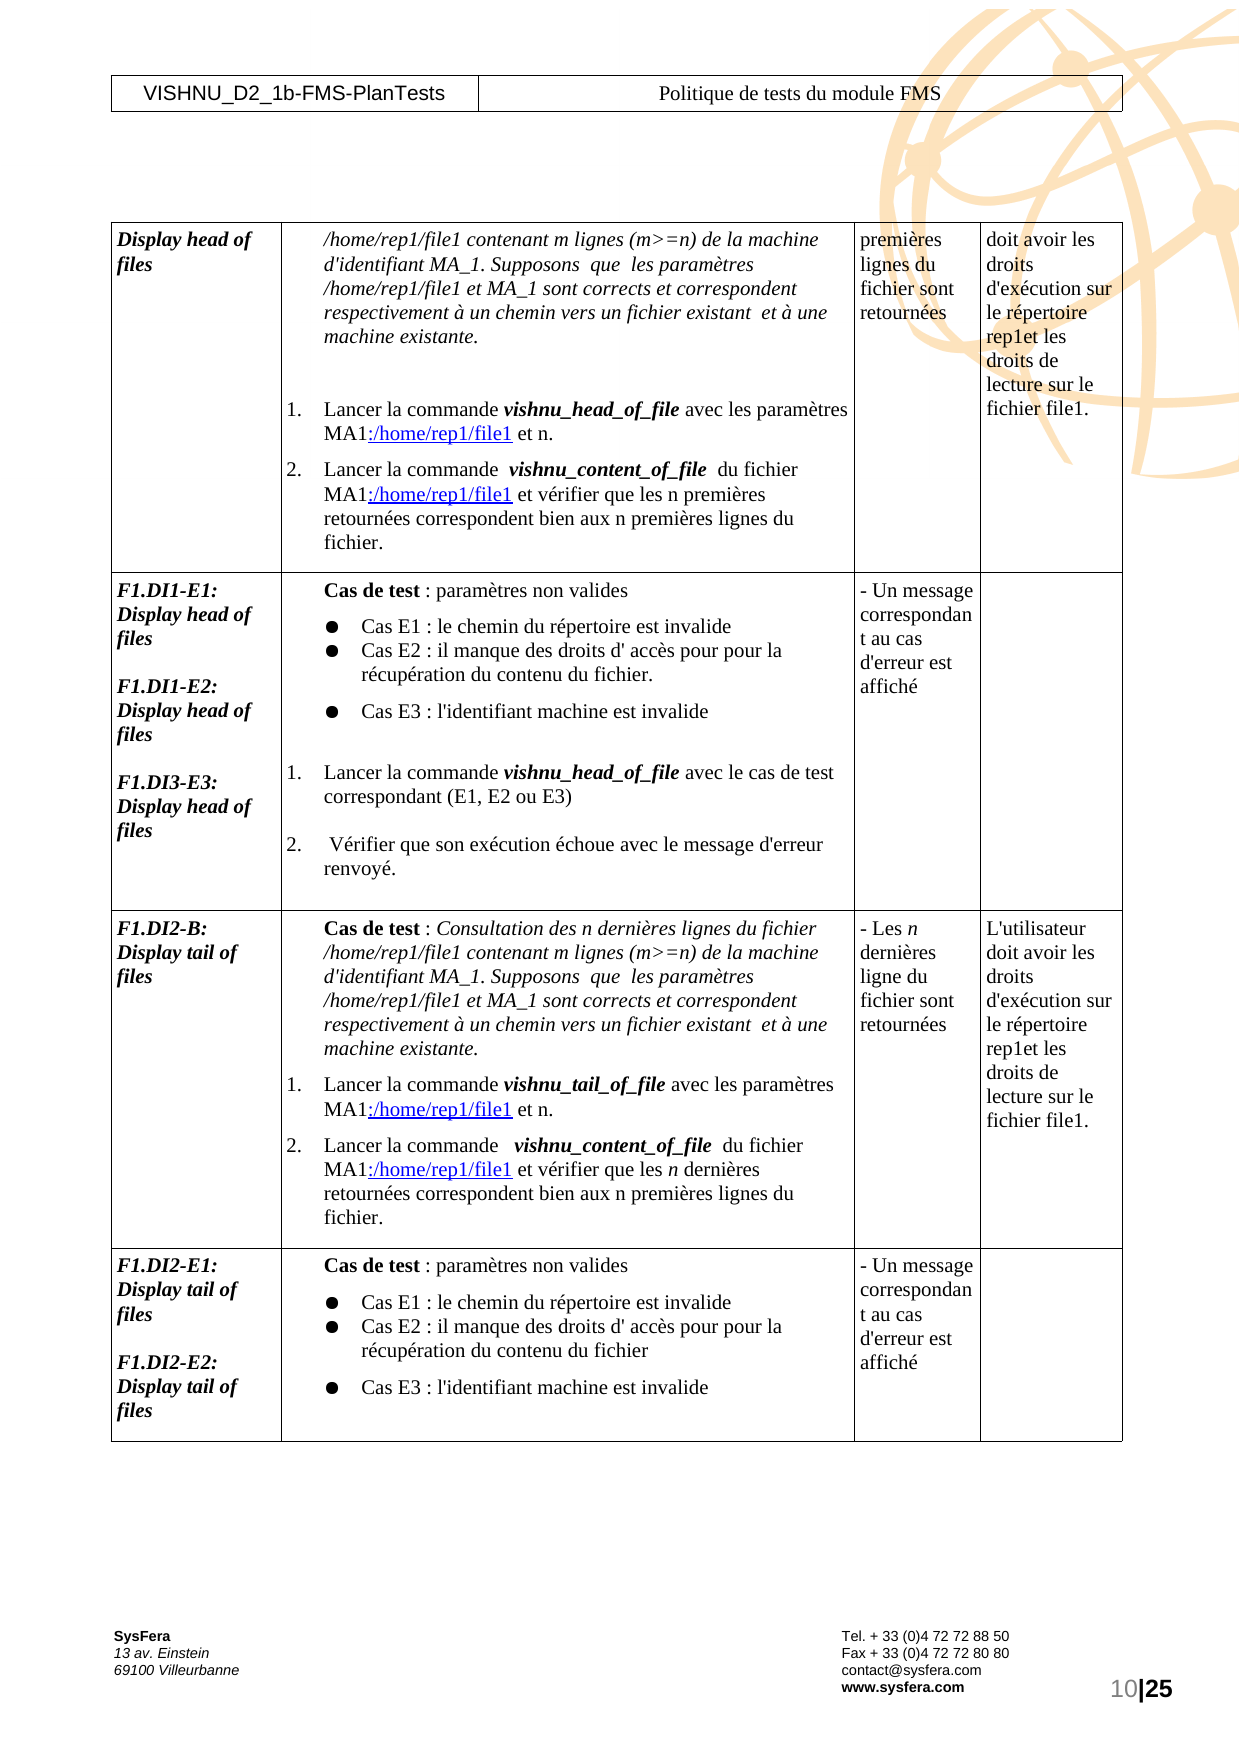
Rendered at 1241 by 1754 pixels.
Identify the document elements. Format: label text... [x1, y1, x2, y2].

table_cell Cas de test : Consultation des n dernières lignes du fichier /home/rep1/file1 contenant m lignes (m>=n) de la machine d'identifiant MA_1. Supposons que les paramètres /home/rep1/file1 et MA_1 sont corrects et correspondent respectivement à un chemin vers un fichier existant et à une machine existante. Lancer la commande vishnu_tail_of_file avec les paramètres MA1:/home/rep1/file1 et n. Lancer la commande vishnu_content_of_file du fichier MA1:/home/rep1/file1 et vérifier que les n dernières retournées correspondent bien aux n premières lignes du fichier. [282, 911, 854, 1247]
table_cell - Les n premières lignes du fichier sont retournées [855, 481, 980, 572]
table_cell Cas de test : paramètres non valides Cas E1 : le chemin du répertoire est invalide Cas E2 : il manque des droits d' accès pour pour la récupération du contenu du fichier. Cas E3 : l'identifiant machine est invalide Lancer la commande vishnu_head_of_file avec le cas de test correspondant (E1, E2 ou E3) Vérifier que son exécution échoue avec le message d'erreur renvoyé. [282, 573, 854, 910]
table_cell - Un message correspondant au cas d'erreur est affiché [855, 573, 980, 910]
table_cell F1.DI2-E1: Display tail of files F1.DI2-E2: Display tail of files F1.DI2-E3: Display tail of files [112, 1249, 281, 1441]
table_cell F1.DI1-B: Display head of files [112, 481, 281, 572]
table_cell Cas de test : paramètres non valides Cas E1 : le chemin du répertoire est invalide Cas E2 : il manque des droits d' accès pour pour la récupération du contenu du fichier Cas E3 : l'identifiant machine est invalide Lancer la commande vishnu_tail_of_file avec le cas de test correspondant (E1, E2 ou E3) Vérifier que son exécution échoue avec le message d'erreur renvoyé. [282, 1249, 854, 1441]
table_cell Cas de test : Consultation des n premières lignes du fichier /home/rep1/file1 contenant m lignes (m>=n) de la machine d'identifiant MA_1. Supposons que les paramètres /home/rep1/file1 et MA_1 sont corrects et correspondent respectivement à un chemin vers un fichier existant et à une machine existante. Lancer la commande vishnu_head_of_file avec les paramètres MA1:/home/rep1/file1 et n. Lancer la commande vishnu_content_of_file du fichier MA1:/home/rep1/file1 et vérifier que les n premières retournées correspondent bien aux n premières lignes du fichier. [282, 481, 854, 572]
table_cell [981, 1249, 1122, 1441]
table_cell F1.DI1-E1: Display head of files F1.DI1-E2: Display head of files F1.DI3-E3: Display head of files [112, 573, 281, 910]
table_cell L'utilisateur doit avoir les droits d'exécution sur le répertoire rep1et les droits de lecture sur le fichier file1. [981, 481, 1122, 572]
table_cell L'utilisateur doit avoir les droits d'exécution sur le répertoire rep1et les droits de lecture sur le fichier file1. [981, 911, 1122, 1247]
table_cell [981, 573, 1122, 910]
picture [1, 9, 1239, 479]
table_cell F1.DI2-B: Display tail of files [112, 911, 281, 1247]
table_cell - Un message correspondant au cas d'erreur est affiché [855, 1249, 980, 1441]
picture [282, 223, 854, 479]
picture [855, 223, 980, 479]
picture [112, 223, 281, 479]
table_cell - Les n dernières ligne du fichier sont retournées [855, 911, 980, 1247]
picture [981, 223, 1122, 479]
